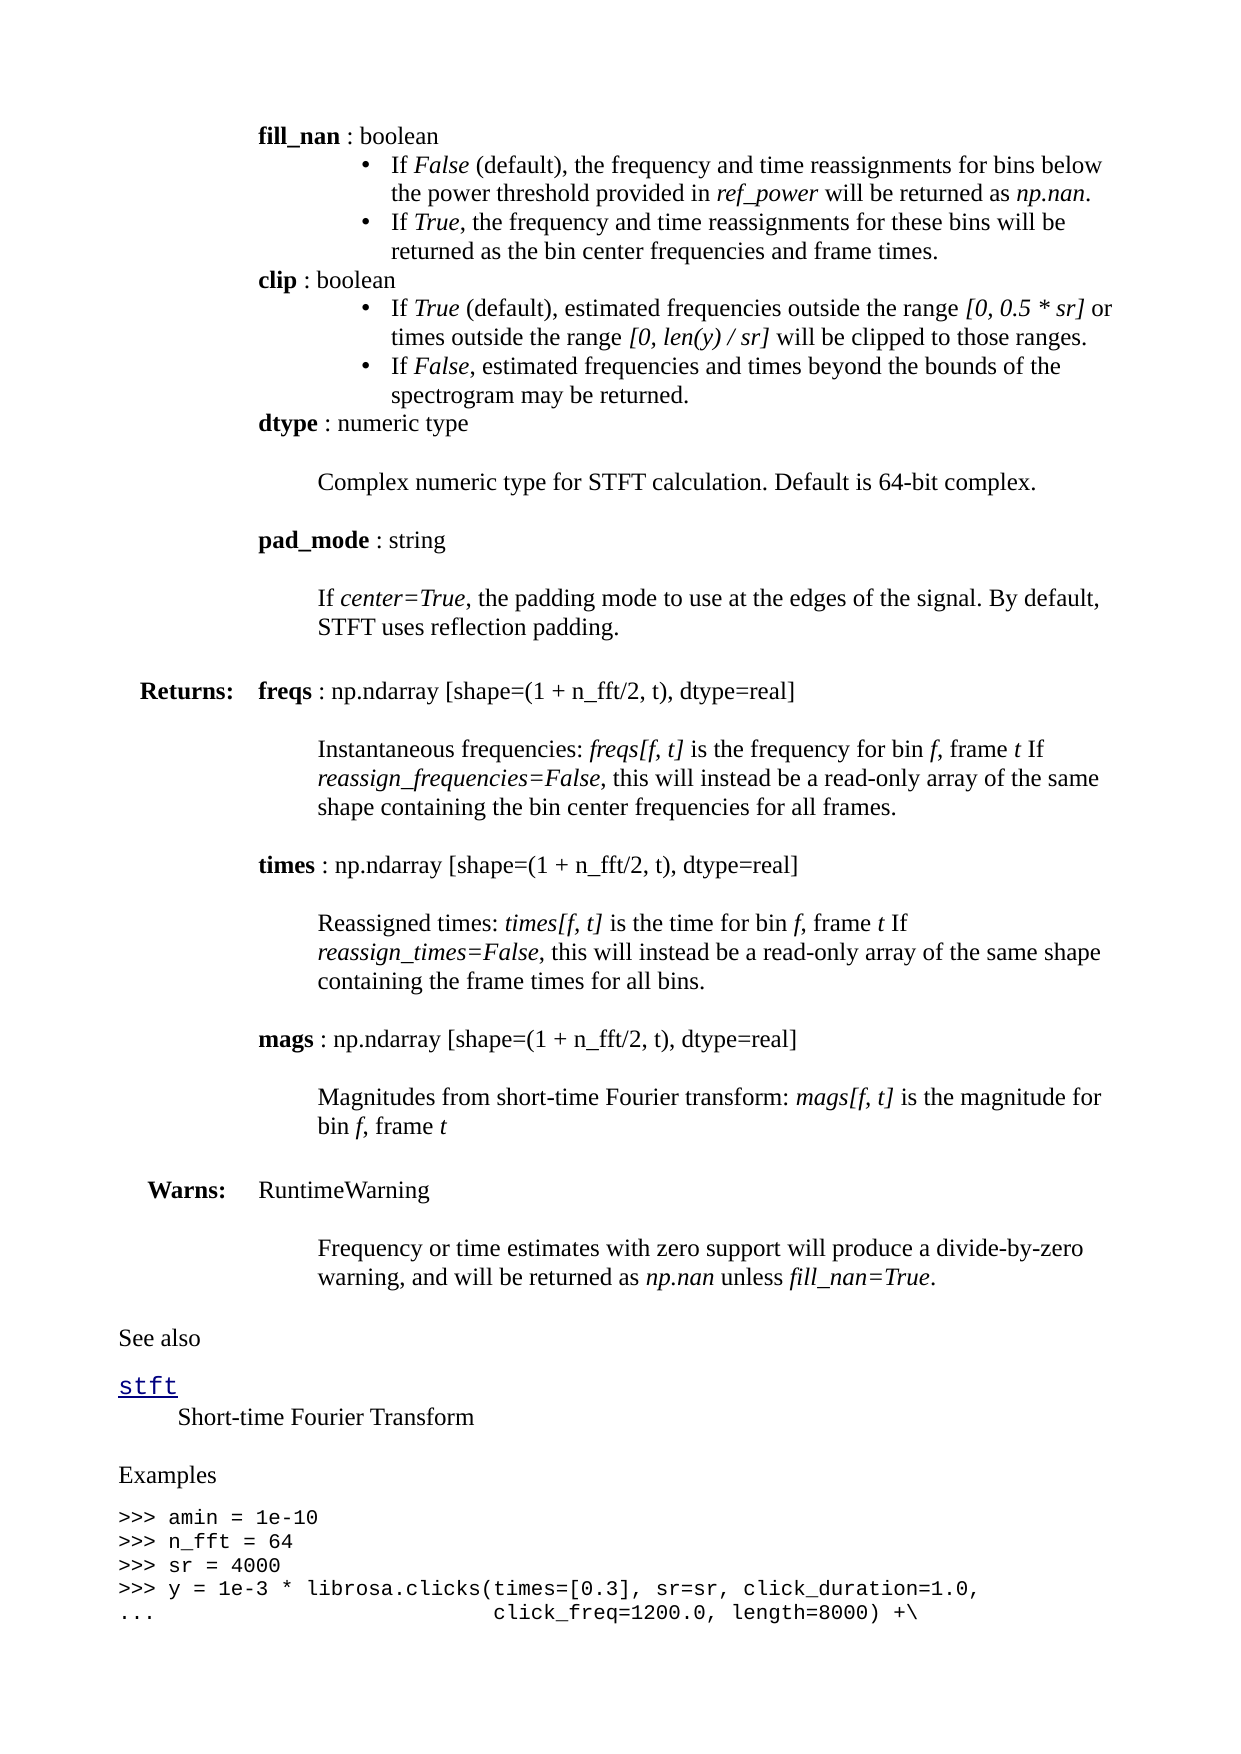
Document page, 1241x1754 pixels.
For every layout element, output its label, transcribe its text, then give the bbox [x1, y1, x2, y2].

text See also [118, 1323, 1122, 1352]
table_cell freqs : np.ndarray [shape=(1 + n_fft/2, t), dtype=real] Instantaneous frequencies: freqs[f, t] is the frequency for bin f, frame t If reassign_frequencies=False, this will instead be a read-only array of the same shape containing the bin center frequencies for all frames. times : np.ndarray [shape=(1 + n_fft/2, t), dtype=real] Reassigned times: times[f, t] is the time for bin f, frame t If reassign_times=False, this will instead be a read-only array of the same shape containing the frame times for all bins. mags : np.ndarray [shape=(1 + n_fft/2, t), dtype=real] Magnitudes from short-time Fourier transform: mags[f, t] is the magnitude for bin f, frame t [255, 673, 1122, 1172]
table_cell Warns: [118, 1172, 255, 1323]
subtitle stft [118, 1371, 1122, 1402]
text >>> amin = 1e-10 [118, 1507, 1122, 1531]
text ... click_freq=1200.0, length=8000) +\ [118, 1602, 1122, 1626]
table_header [118, 118, 255, 673]
text >>> y = 1e-3 * librosa.clicks(times=[0.3], sr=sr, click_duration=1.0, [118, 1578, 1122, 1602]
text Examples [118, 1460, 1122, 1488]
table_cell Returns: [118, 673, 255, 1172]
list Short-time Fourier Transform [177, 1402, 1122, 1430]
text >>> sr = 4000 [118, 1555, 1122, 1578]
text >>> n_fft = 64 [118, 1531, 1122, 1555]
table_header fill_nan : boolean If False (default), the frequency and time reassignments for bins below the power threshold provided in ref_power will be returned as np.nan. If True, the frequency and time reassignments for these bins will be returned as the bin center frequencies and frame times. clip : boolean If True (default), estimated frequencies outside the range [0, 0.5 * sr] or times outside the range [0, len(y) / sr] will be clipped to those ranges. If False, estimated frequencies and times beyond the bounds of the spectrogram may be returned. dtype : numeric type Complex numeric type for STFT calculation. Default is 64-bit complex. pad_mode : string If center=True, the padding mode to use at the edges of the signal. By default, STFT uses reflection padding. [255, 118, 1122, 673]
table_cell RuntimeWarning Frequency or time estimates with zero support will produce a divide-by-zero warning, and will be returned as np.nan unless fill_nan=True. [255, 1172, 1122, 1323]
